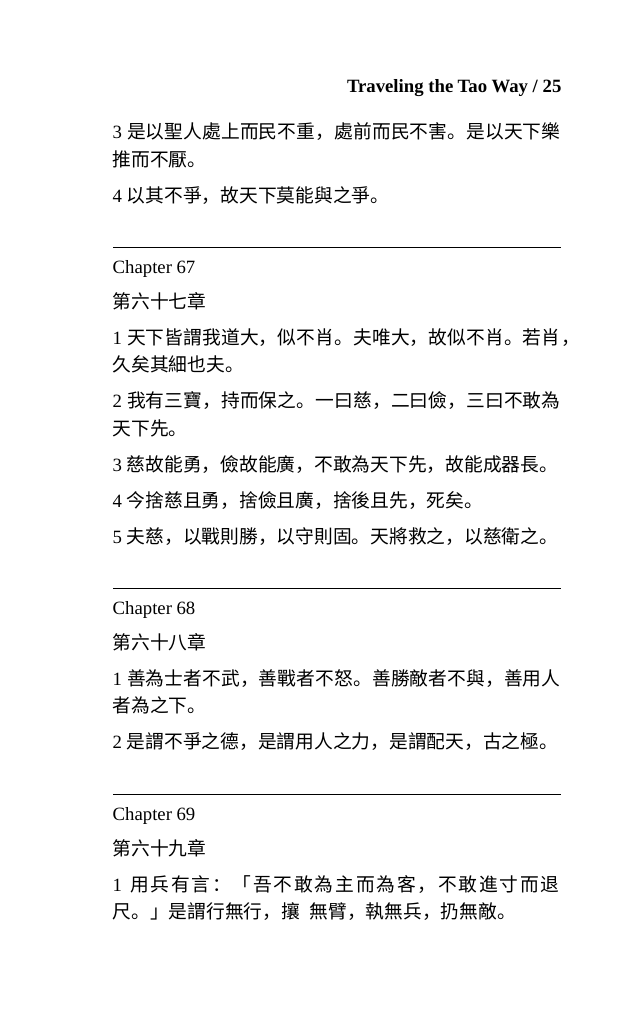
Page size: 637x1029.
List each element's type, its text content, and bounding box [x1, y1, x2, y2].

text 第六十八章 [112, 628, 561, 655]
text Chapter 67 [112, 256, 561, 277]
text 5 夫慈，以戰則勝，以守則固。天將救之，以慈衛之。 [112, 522, 561, 549]
text 3 慈故能勇，儉故能廣，不敢為天下先，故能成器長。 [112, 449, 561, 476]
text 1 天下皆謂我道大，似不肖。夫唯大，故似不肖。若肖，久矣其細也夫。 [112, 323, 561, 377]
text 1 用兵有言：「吾不敢為主而為客，不敢進寸而退尺。」是謂行無行，攘 無臂，執無兵，扔無敵。 [112, 869, 561, 924]
text 4 以其不爭，故天下莫能與之爭。 [112, 180, 561, 208]
text 4 今捨慈且勇，捨儉且廣，捨後且先，死矣。 [112, 485, 561, 513]
text 3 是以聖人處上而民不重，處前而民不害。是以天下樂推而不厭。 [112, 117, 561, 171]
text 2 我有三寶，持而保之。一曰慈，二曰儉，三曰不敢為天下先。 [112, 386, 561, 440]
text 第六十九章 [112, 833, 561, 860]
text Chapter 68 [112, 597, 561, 619]
text 第六十七章 [112, 286, 561, 314]
text 2 是謂不爭之德，是謂用人之力，是謂配天，古之極。 [112, 727, 561, 754]
text Chapter 69 [112, 803, 561, 824]
text 1 善為士者不武，善戰者不怒。善勝敵者不與，善用人者為之下。 [112, 664, 561, 718]
